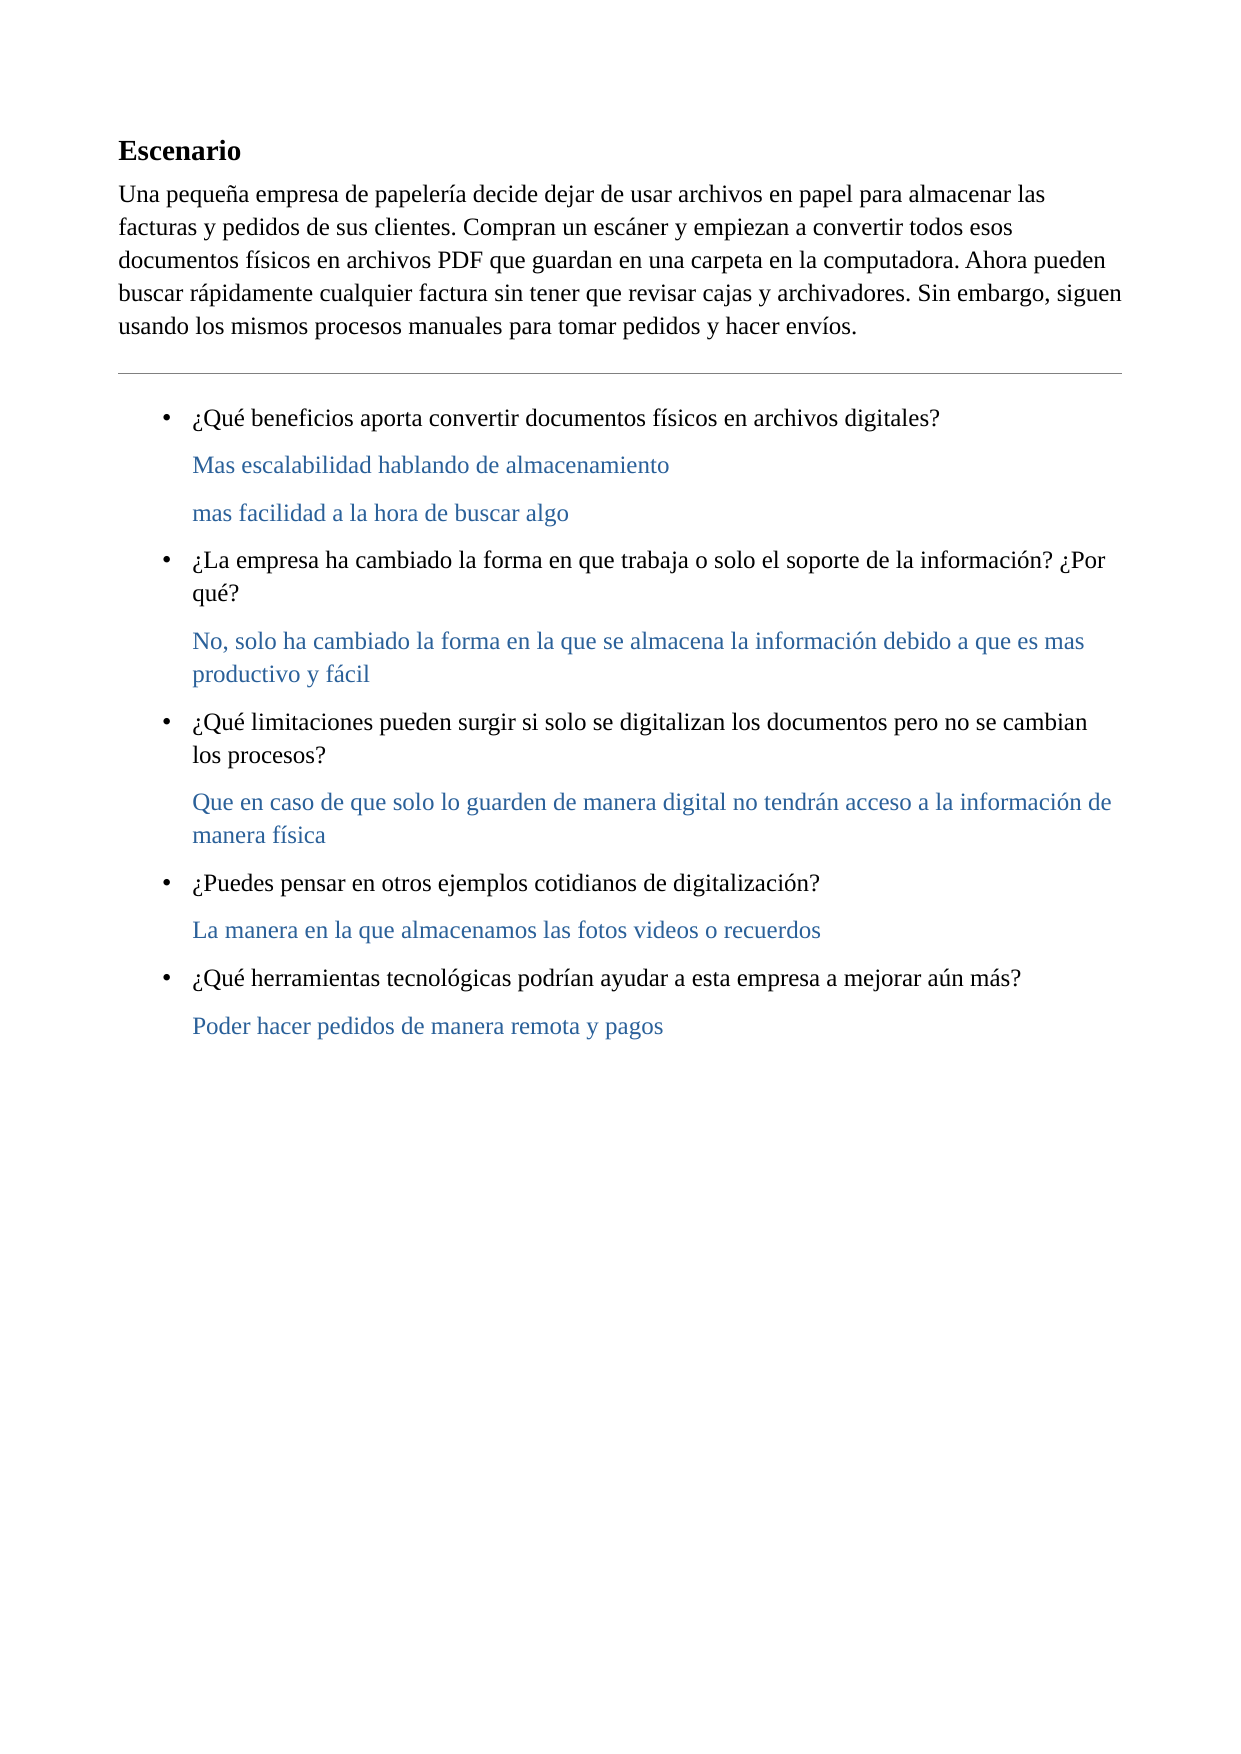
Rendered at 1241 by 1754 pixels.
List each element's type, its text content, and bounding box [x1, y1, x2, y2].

list No, solo ha cambiado la forma en la que se almacena la información debido a que es mas productivo y fácil [162, 626, 1122, 688]
list Poder hacer pedidos de manera remota y pagos [162, 1011, 1122, 1039]
list Mas escalabilidad hablando de almacenamiento [162, 450, 1122, 479]
subtitle Escenario [118, 133, 1122, 166]
list ¿Qué herramientas tecnológicas podrían ayudar a esta empresa a mejorar aún más? [162, 963, 1122, 992]
list ¿Qué beneficios aporta convertir documentos físicos en archivos digitales? [162, 403, 1122, 431]
list mas facilidad a la hora de buscar algo [162, 498, 1122, 527]
text Una pequeña empresa de papelería decide dejar de usar archivos en papel para almacenar las facturas y pedidos de sus clientes. Compran un escáner y empiezan a convertir todos esos documentos físicos en archivos PDF que guardan en una carpeta en la computadora. Ahora pueden buscar rápidamente cualquier factura sin tener que revisar cajas y archivadores. Sin embargo, siguen usando los mismos procesos manuales para tomar pedidos y hacer envíos. [118, 179, 1122, 339]
list ¿Qué limitaciones pueden surgir si solo se digitalizan los documentos pero no se cambian los procesos? [162, 707, 1122, 768]
list ¿La empresa ha cambiado la forma en que trabaja o solo el soporte de la información? ¿Por qué? [162, 546, 1122, 607]
list La manera en la que almacenamos las fotos videos o recuerdos [162, 916, 1122, 944]
list Que en caso de que solo lo guarden de manera digital no tendrán acceso a la información de manera física [162, 787, 1122, 849]
list ¿Puedes pensar en otros ejemplos cotidianos de digitalización? [162, 868, 1122, 897]
